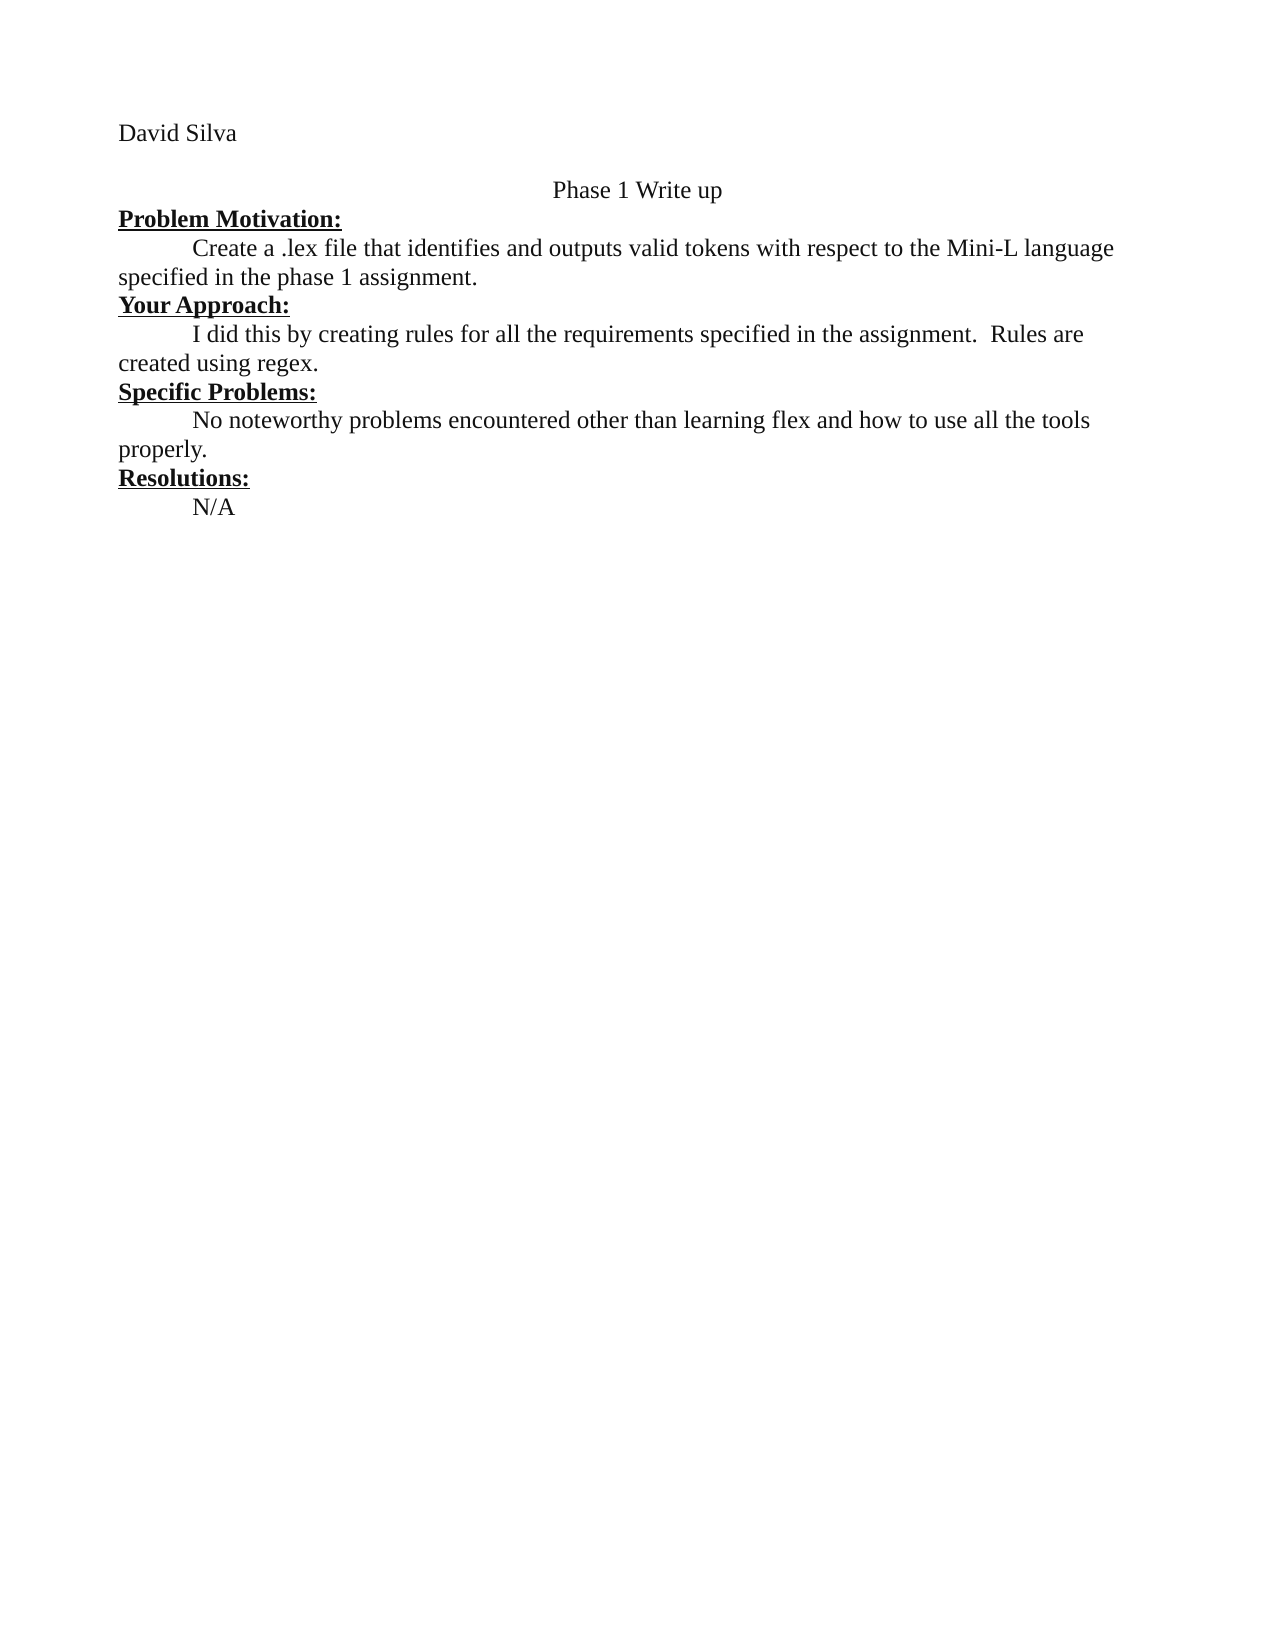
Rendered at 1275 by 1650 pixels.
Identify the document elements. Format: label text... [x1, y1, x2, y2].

text Your Approach: [118, 291, 1157, 319]
text I did this by creating rules for all the requirements specified in the assignment. Rules are created using regex. [118, 319, 1157, 377]
text David Silva [118, 118, 1157, 147]
text Create a .lex file that identifies and outputs valid tokens with respect to the Mini-L language specified in the phase 1 assignment. [118, 233, 1157, 291]
text Problem Motivation: [118, 204, 1157, 233]
text No noteworthy problems encountered other than learning flex and how to use all the tools properly. [118, 406, 1157, 463]
text Phase 1 Write up [118, 176, 1157, 204]
text N/A [118, 492, 1157, 521]
text Specific Problems: [118, 377, 1157, 406]
text Resolutions: [118, 463, 1157, 492]
